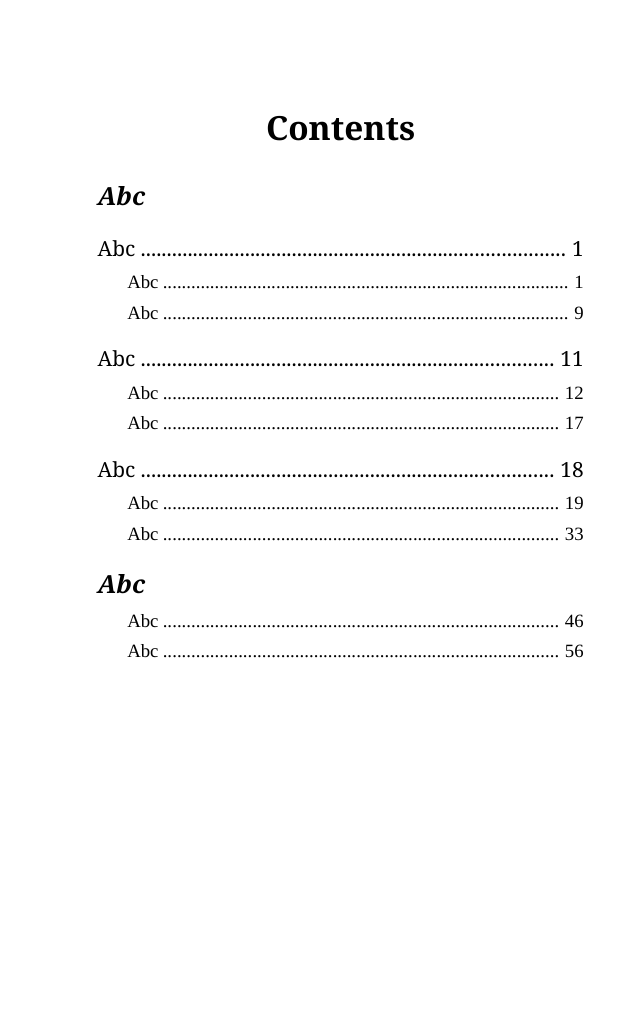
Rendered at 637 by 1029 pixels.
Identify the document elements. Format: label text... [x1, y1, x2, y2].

text Abc 11 [97, 344, 583, 373]
text Abc 17 [127, 412, 583, 434]
text Abc 1 [97, 234, 583, 262]
text Abc 33 [127, 523, 583, 544]
text Abc 9 [127, 302, 583, 323]
text Abc 46 [127, 610, 583, 631]
subtitle Contents [97, 105, 583, 150]
text Abc 1 [127, 271, 583, 293]
text Abc 18 [97, 455, 583, 483]
text Abc 12 [127, 382, 583, 403]
subtitle Abc [97, 567, 583, 601]
text Abc 56 [127, 640, 583, 662]
subtitle Abc [97, 179, 583, 213]
text Abc 19 [127, 492, 583, 514]
